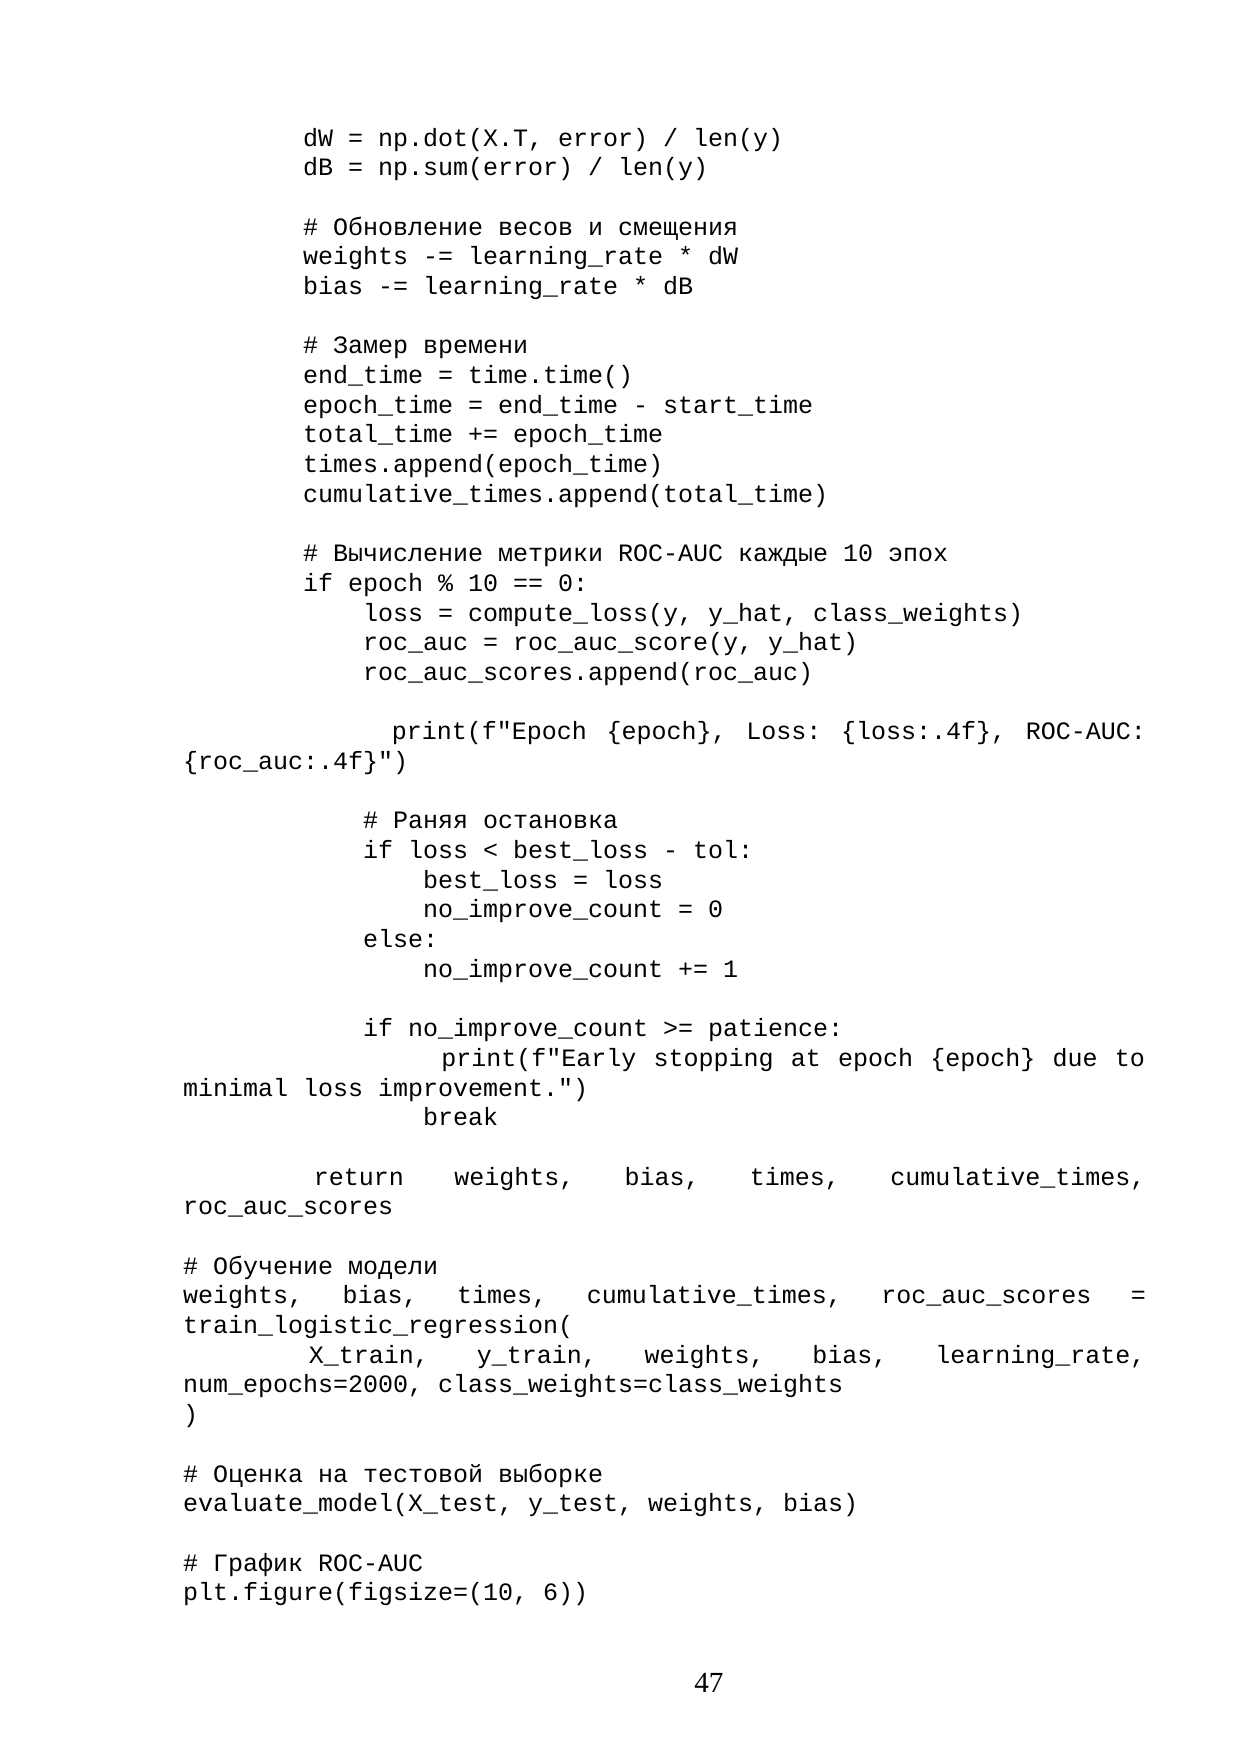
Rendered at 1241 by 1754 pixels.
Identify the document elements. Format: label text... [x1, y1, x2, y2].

table_header dW = np.dot(X.T, error) / len(y) dB = np.sum(error) / len(y) # Обновление весов и смещения weights -= learning_rate * dW bias -= learning_rate * dB # Замер времени end_time = time.time() epoch_time = end_time - start_time total_time += epoch_time times.append(epoch_time) cumulative_times.append(total_time) # Вычисление метрики ROC-AUC каждые 10 эпох if epoch % 10 == 0: loss = compute_loss(y, y_hat, class_weights) roc_auc = roc_auc_score(y, y_hat) roc_auc_scores.append(roc_auc) print(f"Epoch {epoch}, Loss: {loss:.4f}, ROC-AUC: {roc_auc:.4f}") # Раняя остановка if loss < best_loss - tol: best_loss = loss no_improve_count = 0 else: no_improve_count += 1 if no_improve_count >= patience: print(f"Early stopping at epoch {epoch} due to minimal loss improvement.") break return weights, bias, times, cumulative_times, roc_auc_scores # Обучение модели weights, bias, times, cumulative_times, roc_auc_scores = train_logistic_regression( X_train, y_train, weights, bias, learning_rate, num_epochs=2000, class_weights=class_weights ) # Оценка на тестовой выборке evaluate_model(X_test, y_test, weights, bias) # График ROC-AUC plt.figure(figsize=(10, 6)) [177, 118, 1152, 1614]
